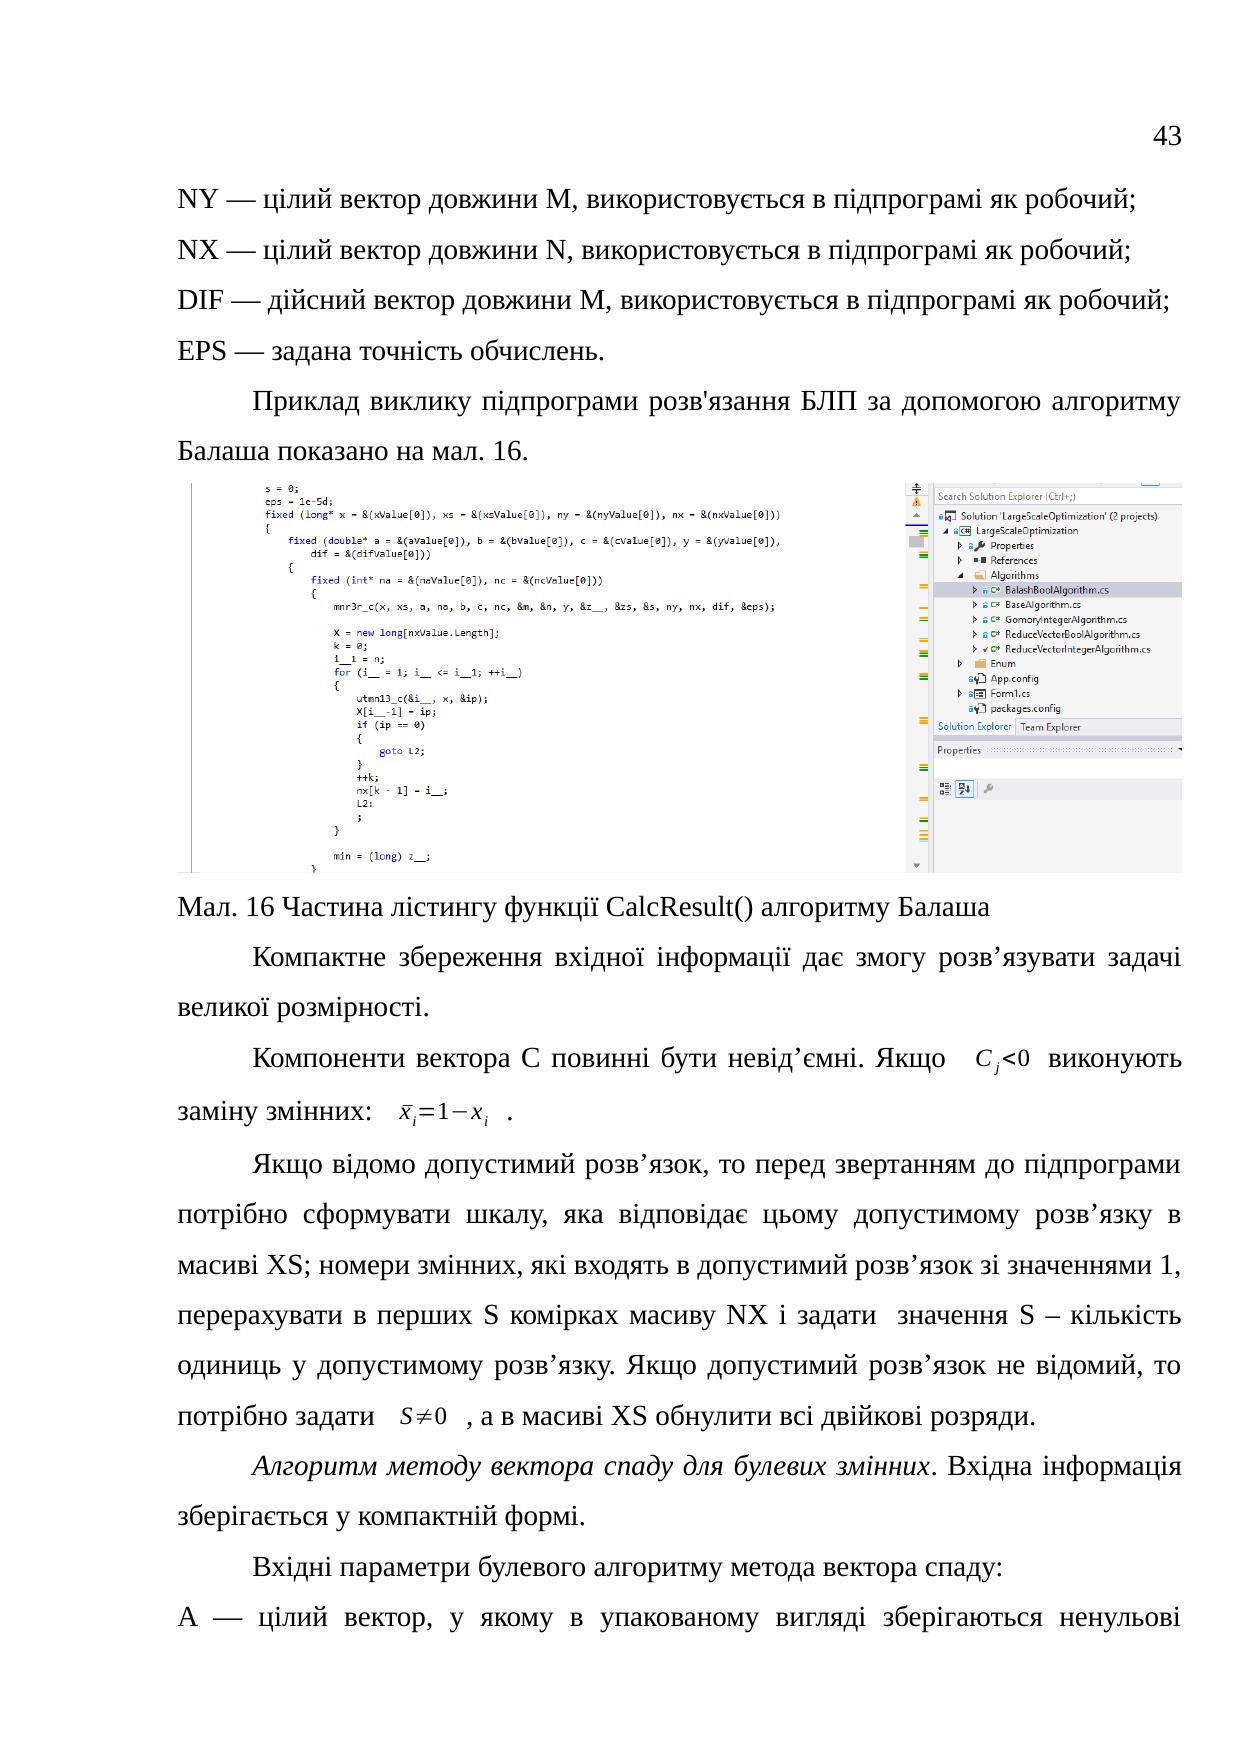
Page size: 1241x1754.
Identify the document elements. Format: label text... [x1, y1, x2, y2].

text Алгоритм методу вектора спаду для булевих змінних. Вхідна інформація зберігається у компактній формі. [177, 1448, 1182, 1532]
text EPS — задана точність обчислень. [177, 333, 1182, 366]
picture [177, 483, 1182, 873]
text A — цілий вектор, у якому в упакованому вигляді зберігаються ненульові [177, 1599, 1182, 1632]
text Приклад виклику підпрограми розв'язання БЛП за допомогою алгоритму Балаша показано на мал. 16. [177, 383, 1182, 467]
text Мал. 16 Частина лістингу функції CalcResult() алгоритму Балаша [177, 873, 1182, 922]
text Якщо відомо допустимий розв’язок, то перед звертанням до підпрограми потрібно сформувати шкалу, яка відповідає цьому допустимому розв’язку в масиві XS; номери змінних, які входять в допустимий розв’язок зі значеннями 1, перерахувати в перших S комірках масиву NX і задати значення S – кількість одиниць у допустимому розв’язку. Якщо допустимий розв’язок не відомий, то потрібно задати , а в масиві XS обнулити всі двійкові розряди. [177, 1146, 1182, 1431]
text NX — цілий вектор довжини N, використовується в підпрограмі як робочий; [177, 232, 1182, 266]
text NY — цілий вектор довжини M, використовується в підпрограмі як робочий; [177, 182, 1182, 215]
text Компактне збереження вхідної інформації дає змогу розв’язувати задачі великої розмірності. [177, 939, 1182, 1023]
text DIF — дійсний вектор довжини M, використовується в підпрограмі як робочий; [177, 282, 1182, 316]
text Компоненти вектора С повинні бути невід’ємні. Якщо виконують заміну змінних: . [177, 1040, 1182, 1129]
text Вхідні параметри булевого алгоритму метода вектора спаду: [177, 1549, 1182, 1582]
